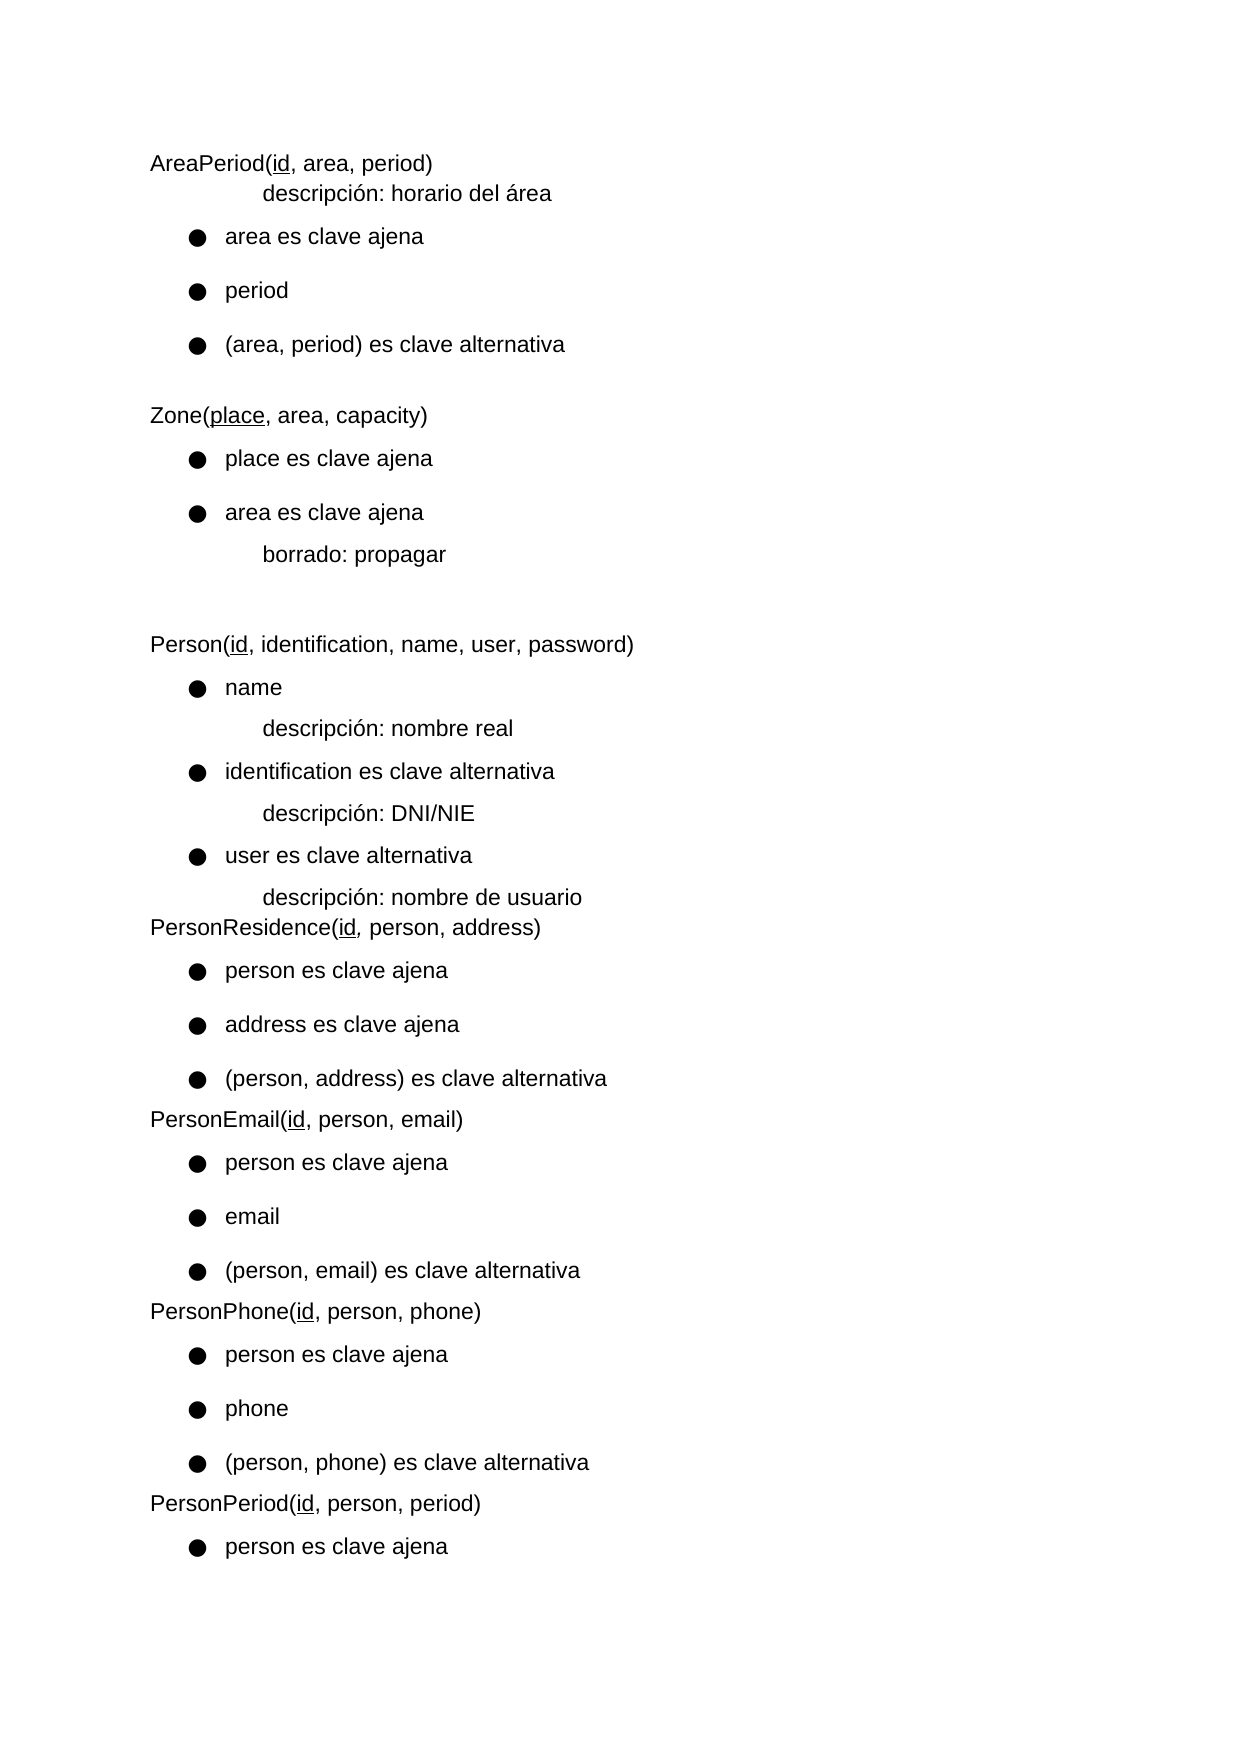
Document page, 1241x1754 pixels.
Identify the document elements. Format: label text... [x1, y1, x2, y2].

list descripción: horario del área [262, 180, 1090, 207]
text PersonPhone(id, person, phone) [150, 1298, 1090, 1324]
list name [187, 661, 1090, 708]
list (person, address) es clave alternativa [187, 1052, 1090, 1099]
list area es clave ajena [187, 210, 1090, 257]
list descripción: nombre real [262, 715, 1090, 742]
list period [187, 264, 1090, 311]
list person es clave ajena [187, 1328, 1090, 1375]
list email [187, 1190, 1090, 1237]
list descripción: DNI/NIE [262, 799, 1090, 826]
list person es clave ajena [187, 1520, 1090, 1567]
list address es clave ajena [187, 998, 1090, 1045]
list person es clave ajena [187, 944, 1090, 991]
text AreaPeriod(id, area, period) [150, 150, 1090, 176]
text PersonResidence(id, person, address) [150, 914, 1090, 940]
list area es clave ajena [187, 487, 1090, 534]
list (person, email) es clave alternativa [187, 1244, 1090, 1291]
list identification es clave alternativa [187, 746, 1090, 793]
list (area, period) es clave alternativa [187, 318, 1090, 365]
list user es clave alternativa [187, 830, 1090, 877]
list borrado: propagar [262, 541, 1090, 567]
list descripción: nombre de usuario [262, 884, 1090, 910]
list person es clave ajena [187, 1136, 1090, 1183]
list place es clave ajena [187, 433, 1090, 480]
list phone [187, 1382, 1090, 1429]
list (person, phone) es clave alternativa [187, 1436, 1090, 1483]
text PersonEmail(id, person, email) [150, 1106, 1090, 1132]
text Zone(place, area, capacity) [150, 402, 1090, 429]
text PersonPeriod(id, person, period) [150, 1490, 1090, 1517]
text Person(id, identification, name, user, password) [150, 631, 1090, 658]
